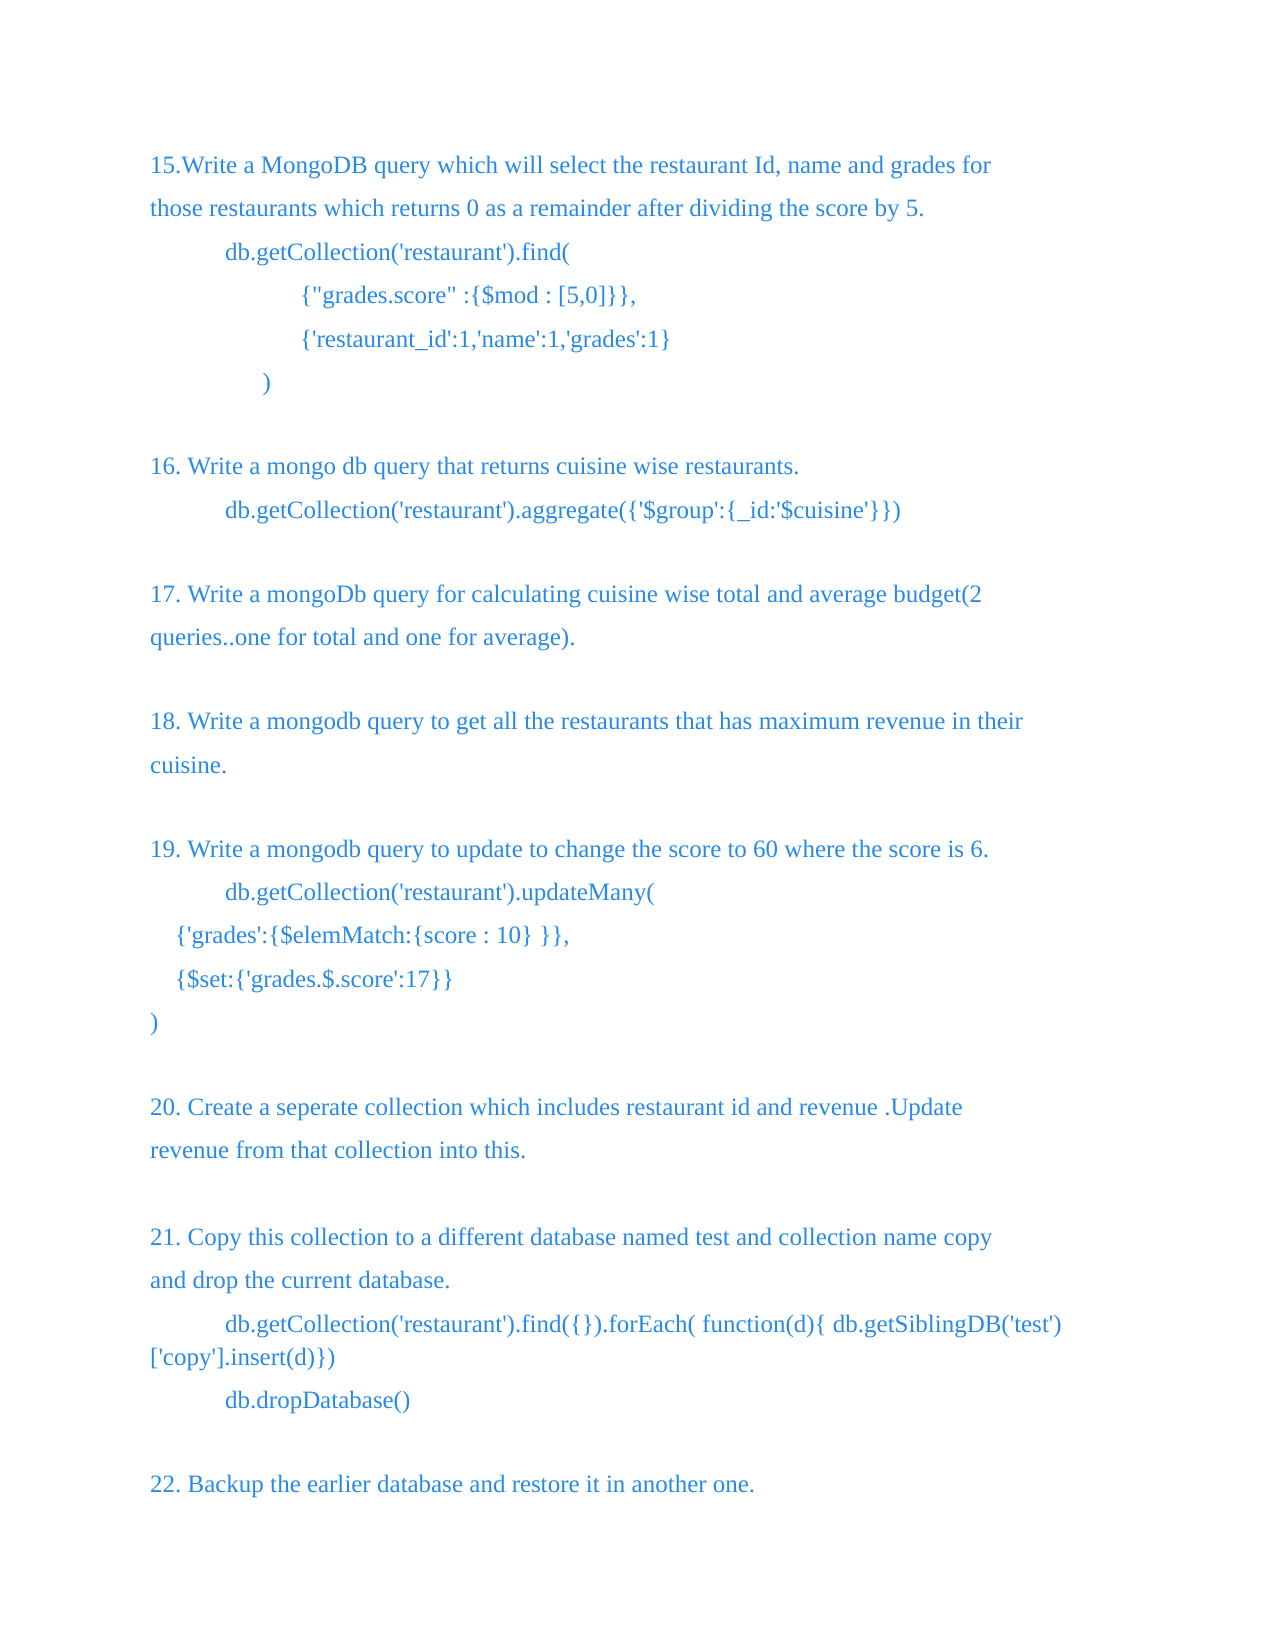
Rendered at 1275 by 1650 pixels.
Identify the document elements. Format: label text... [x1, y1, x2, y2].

text and drop the current database. [150, 1265, 1125, 1294]
text ) [150, 1007, 1125, 1036]
text {'grades':{$elemMatch:{score : 10} }}, [150, 921, 1125, 949]
text 16. Write a mongo db query that returns cuisine wise restaurants. [150, 451, 1125, 480]
text {$set:{'grades.$.score':17}} [150, 964, 1125, 993]
text ) [150, 367, 1125, 396]
text db.getCollection('restaurant').find( [150, 237, 1125, 266]
text 21. Copy this collection to a different database named test and collection name copy [150, 1222, 1125, 1251]
text db.dropDatabase() [150, 1385, 1125, 1414]
text {"grades.score" :{$mod : [5,0]}}, [150, 280, 1125, 309]
text db.getCollection('restaurant').aggregate({'$group':{_id:'$cuisine'}}) [150, 495, 1125, 523]
text 18. Write a mongodb query to get all the restaurants that has maximum revenue in their [150, 706, 1125, 735]
text 19. Write a mongodb query to update to change the score to 60 where the score is 6. [150, 834, 1125, 862]
text db.getCollection('restaurant').find({}).forEach( function(d){ db.getSiblingDB('test')['copy'].insert(d)}) [150, 1309, 1125, 1371]
text 15.Write a MongoDB query which will select the restaurant Id, name and grades for [150, 150, 1125, 179]
text queries..one for total and one for average). [150, 622, 1125, 651]
text 17. Write a mongoDb query for calculating cuisine wise total and average budget(2 [150, 579, 1125, 607]
text revenue from that collection into this. [150, 1135, 1125, 1164]
text those restaurants which returns 0 as a remainder after dividing the score by 5. [150, 193, 1125, 222]
text cuisine. [150, 750, 1125, 778]
text 20. Create a seperate collection which includes restaurant id and revenue .Update [150, 1092, 1125, 1120]
text {'restaurant_id':1,'name':1,'grades':1} [150, 324, 1125, 352]
text 22. Backup the earlier database and restore it in another one. [150, 1469, 1125, 1498]
text db.getCollection('restaurant').updateMany( [150, 877, 1125, 906]
